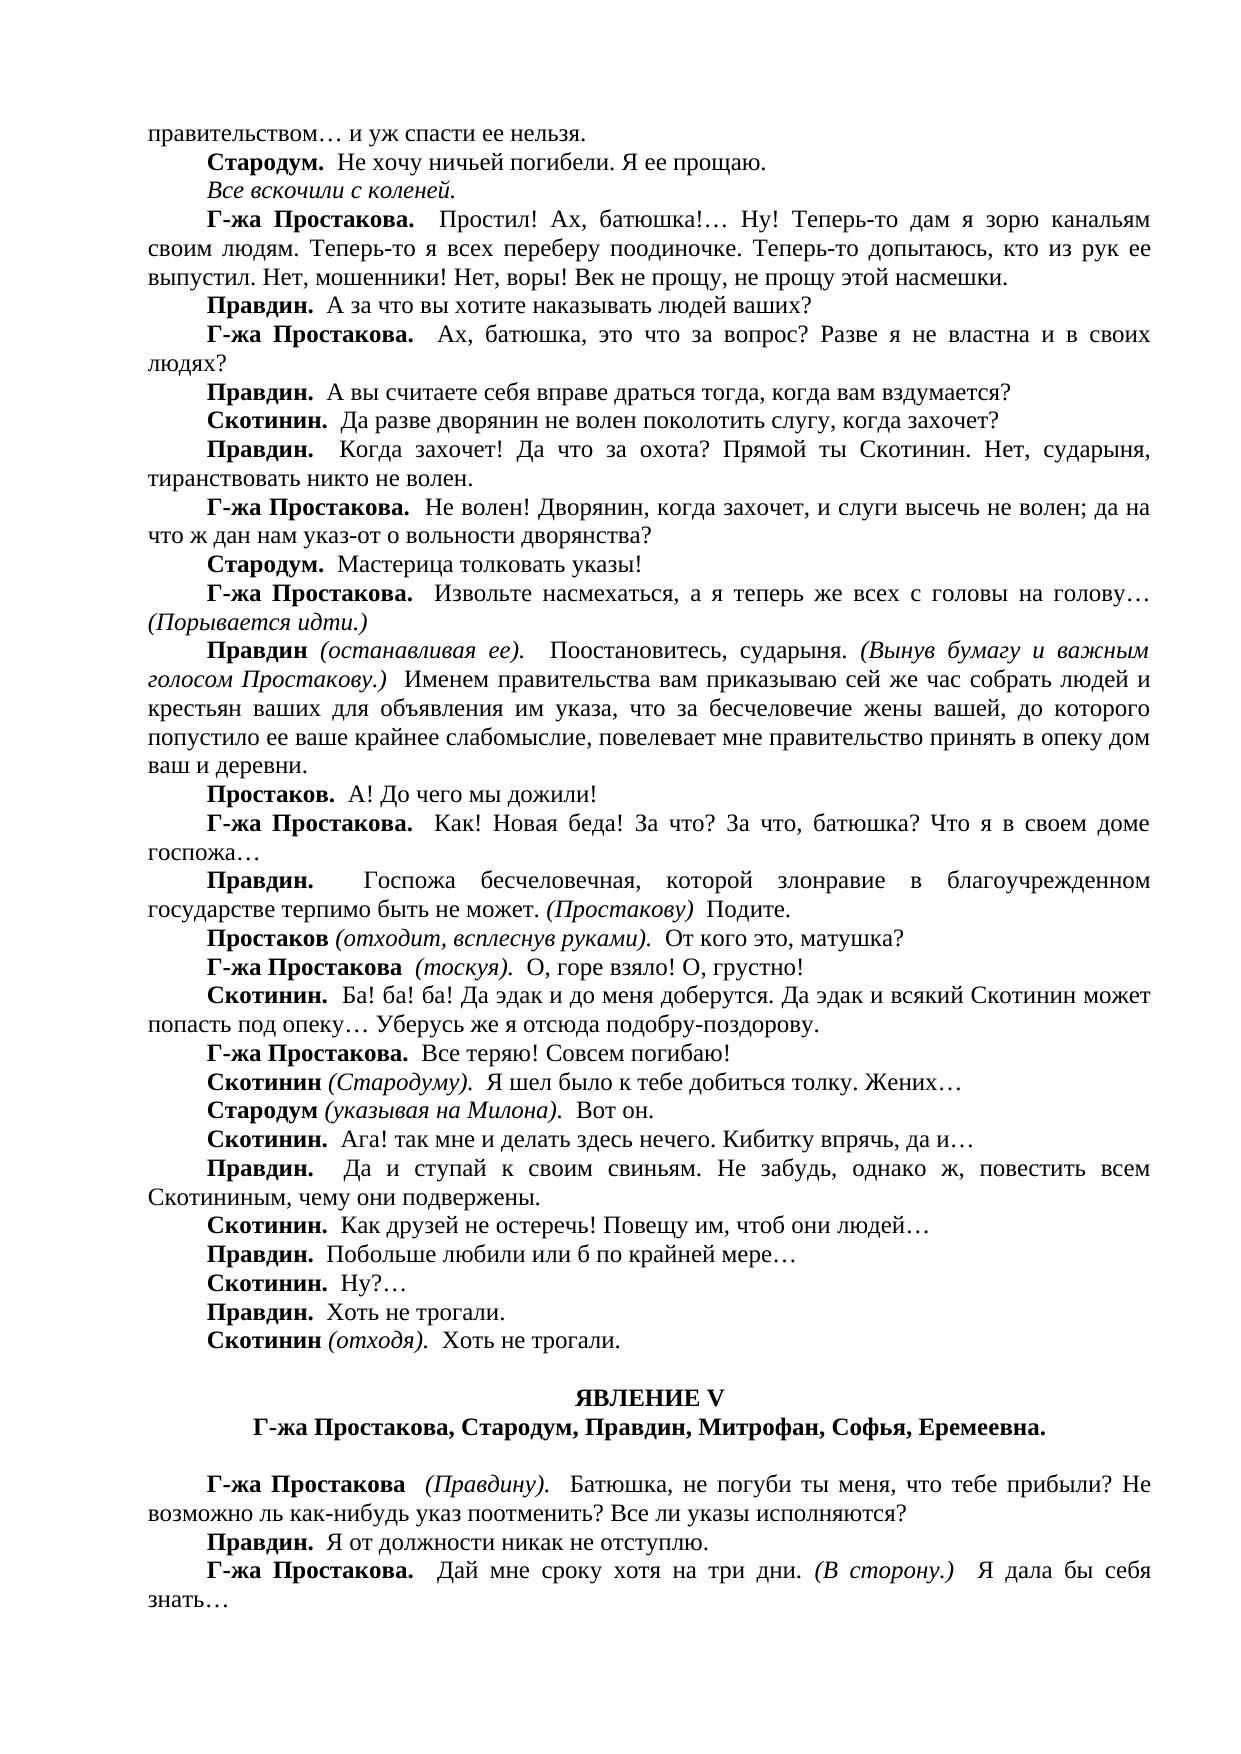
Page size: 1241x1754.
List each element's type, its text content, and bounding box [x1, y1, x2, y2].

text Правдин. Я от должности никак не отступлю. [148, 1527, 1152, 1556]
text Г-жа Простакова. Ах, батюшка, это что за вопрос? Разве я не властна и в своих людях? [148, 319, 1152, 377]
text Правдин. Да и ступай к своим свиньям. Не забудь, однако ж, повестить всем Скотининым, чему они подвержены. [148, 1153, 1152, 1211]
text Скотинин (Стародуму). Я шел было к тебе добиться толку. Жених… [148, 1067, 1152, 1096]
text Скотинин. Как друзей не остеречь! Повещу им, чтоб они людей… [148, 1211, 1152, 1239]
text Скотинин. Ага! так мне и делать здесь нечего. Кибитку впрячь, да и… [148, 1124, 1152, 1153]
text Г-жа Простакова. Дай мне сроку хотя на три дни. (В сторону.) Я дала бы себя знать… [148, 1556, 1152, 1613]
subtitle ЯВЛЕНИЕ V [148, 1383, 1152, 1412]
text Скотинин. Да разве дворянин не волен поколотить слугу, когда захочет? [148, 406, 1152, 434]
text Г-жа Простакова. Как! Новая беда! За что? За что, батюшка? Что я в своем доме госпожа… [148, 808, 1152, 866]
text Г-жа Простакова (тоскуя). О, горе взяло! О, грустно! [148, 952, 1152, 981]
text Правдин. А за что вы хотите наказывать людей ваших? [148, 291, 1152, 319]
text Правдин. А вы считаете себя вправе драться тогда, когда вам вздумается? [148, 377, 1152, 406]
text Г-жа Простакова. Простил! Ах, батюшка!… Ну! Теперь-то дам я зорю канальям своим людям. Теперь-то я всех переберу поодиночке. Теперь-то допытаюсь, кто из рук ее выпустил. Нет, мошенники! Нет, воры! Век не прощу, не прощу этой насмешки. [148, 204, 1152, 291]
subtitle Г-жа Простакова, Стародум, Правдин, Митрофан, Софья, Еремеевна. [148, 1412, 1152, 1441]
text Скотинин. Ба! ба! ба! Да эдак и до меня доберутся. Да эдак и всякий Скотинин может попасть под опеку… Уберусь же я отсюда подобру-поздорову. [148, 981, 1152, 1038]
text Правдин. Когда захочет! Да что за охота? Прямой ты Скотинин. Нет, сударыня, тиранствовать никто не волен. [148, 434, 1152, 492]
text Г-жа Простакова (Правдину). Батюшка, не погуби ты меня, что тебе прибыли? Не возможно ль как-нибудь указ поотменить? Все ли указы исполняются? [148, 1469, 1152, 1527]
text Правдин. Госпожа бесчеловечная, которой злонравие в благоучрежденном государстве терпимо быть не может. (Простакову) Подите. [148, 866, 1152, 923]
text Г-жа Простакова. Не волен! Дворянин, когда захочет, и слуги высечь не волен; да на что ж дан нам указ-от о вольности дворянства? [148, 492, 1152, 549]
text Правдин. Хоть не трогали. [148, 1297, 1152, 1326]
text Правдин (останавливая ее). Поостановитесь, сударыня. (Вынув бумагу и важным голосом Простакову.) Именем правительства вам приказываю сей же час собрать людей и крестьян ваших для объявления им указа, что за бесчеловечие жены вашей, до которого попустило ее ваше крайнее слабомыслие, повелевает мне правительство принять в опеку дом ваш и деревни. [148, 636, 1152, 779]
text Стародум (указывая на Милона). Вот он. [148, 1096, 1152, 1124]
text Г-жа Простакова. Все теряю! Совсем погибаю! [148, 1038, 1152, 1067]
text Г-жа Простакова. Извольте насмехаться, а я теперь же всех с головы на голову… (Порывается идти.) [148, 578, 1152, 636]
text Правдин. Побольше любили или б по крайней мере… [148, 1239, 1152, 1268]
text Скотинин. Ну?… [148, 1268, 1152, 1297]
text правительством… и уж спасти ее нельзя. [148, 118, 1152, 147]
text Скотинин (отходя). Хоть не трогали. [148, 1326, 1152, 1354]
text Все вскочили с коленей. [148, 176, 1152, 204]
text Стародум. Не хочу ничьей погибели. Я ее прощаю. [148, 147, 1152, 176]
text Простаков (отходит, всплеснув руками). От кого это, матушка? [148, 923, 1152, 952]
text Стародум. Мастерица толковать указы! [148, 549, 1152, 578]
text Простаков. А! До чего мы дожили! [148, 779, 1152, 808]
